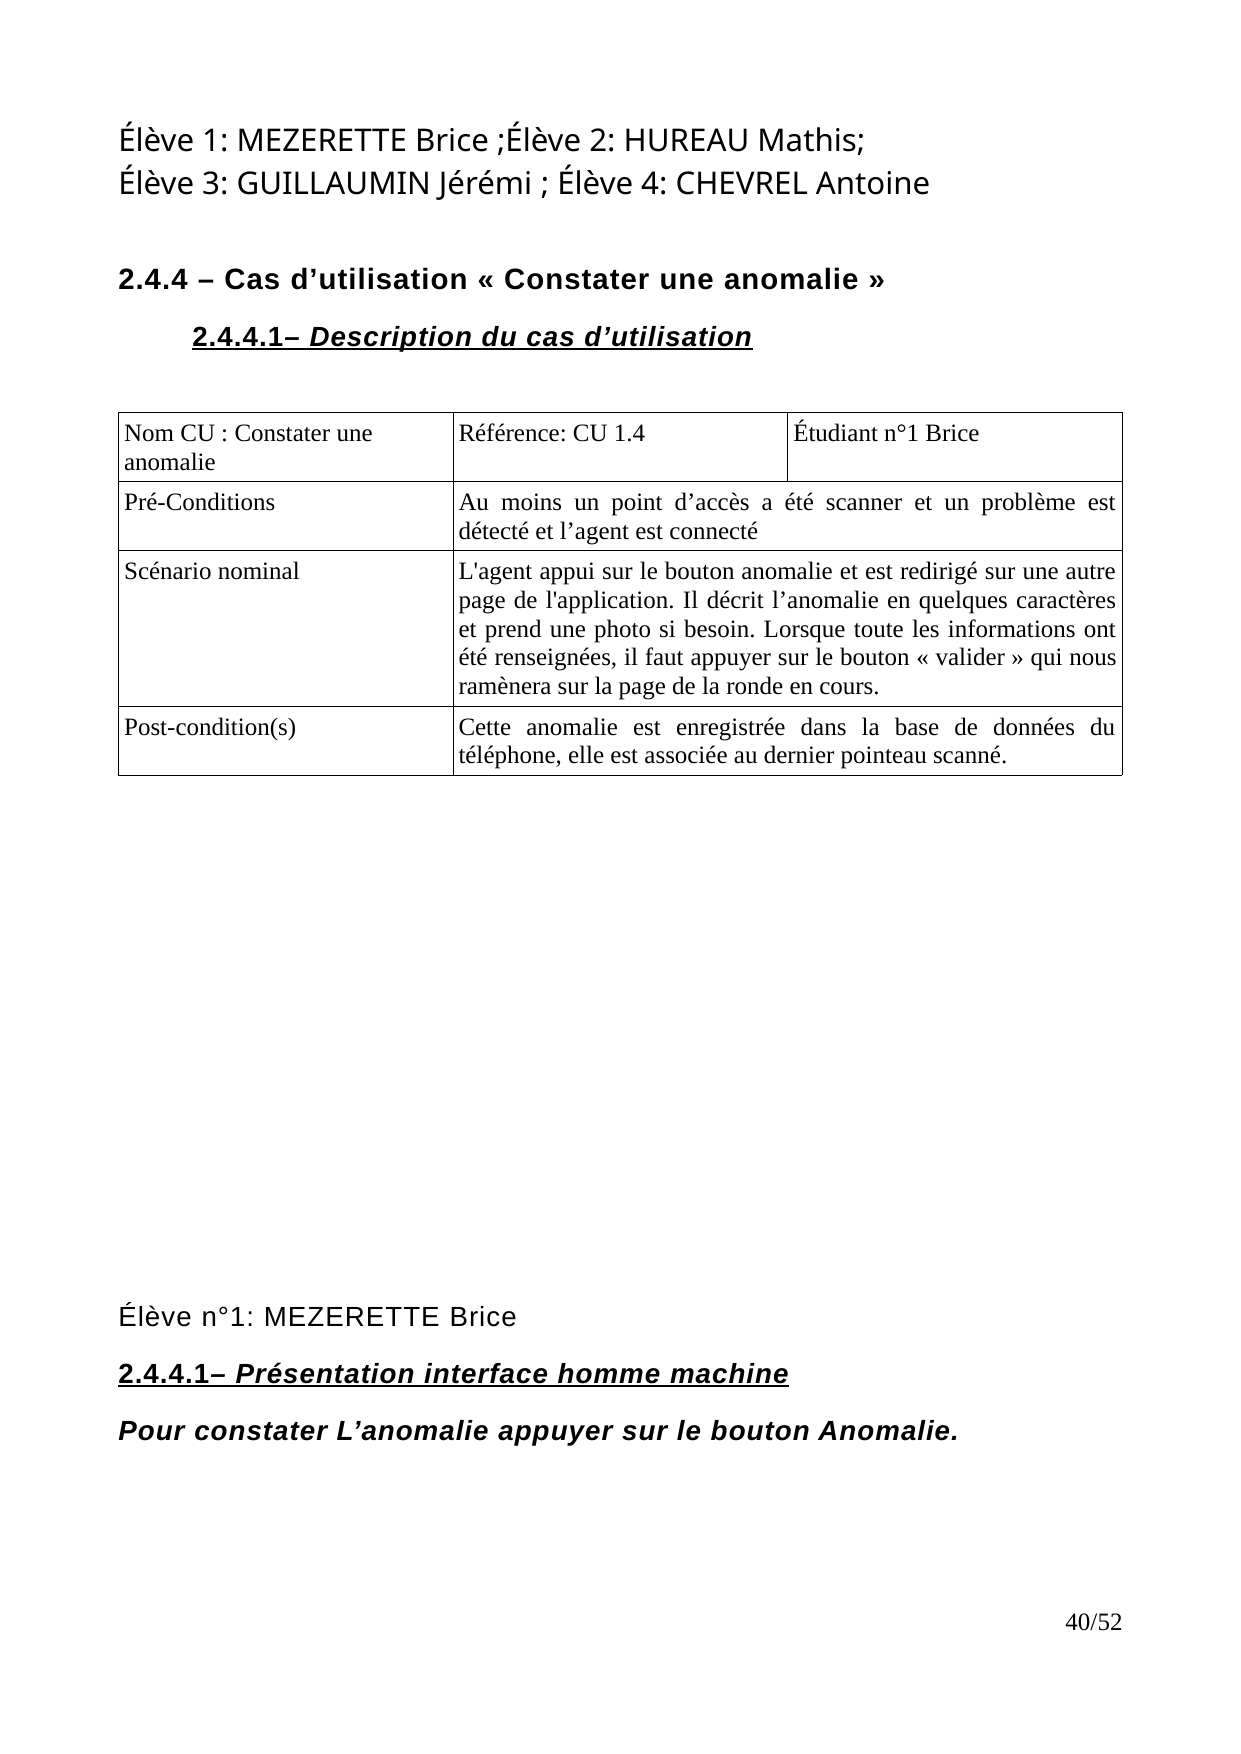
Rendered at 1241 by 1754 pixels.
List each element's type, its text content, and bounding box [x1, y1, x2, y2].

subtitle Élève n°1: MEZERETTE Brice [118, 1301, 1122, 1332]
subtitle 2.4.4.1– Description du cas d’utilisation [118, 320, 1122, 352]
table_cell Au moins un point d’accès a été scanner et un problème est détecté et l’agent est connecté [454, 482, 1122, 550]
table_cell L'agent appui sur le bouton anomalie et est redirigé sur une autre page de l'application. Il décrit l’anomalie en quelques caractères et prend une photo si besoin. Lorsque toute les informations ont été renseignées, il faut appuyer sur le bouton « valider » qui nous ramènera sur la page de la ronde en cours. [454, 551, 1122, 706]
subtitle 2.4.4 – Cas d’utilisation « Constater une anomalie » [118, 262, 1122, 295]
subtitle 2.4.4.1– Présentation interface homme machine [118, 1357, 1122, 1389]
table_header Référence: CU 1.4 [454, 413, 787, 481]
subtitle Pour constater L’anomalie appuyer sur le bouton Anomalie. [118, 1414, 1122, 1446]
table_cell Post-condition(s) [119, 707, 453, 775]
table_cell Pré-Conditions [119, 482, 453, 550]
table_cell Cette anomalie est enregistrée dans la base de données du téléphone, elle est associée au dernier pointeau scanné. [454, 707, 1122, 775]
table_header Nom CU : Constater une anomalie [119, 413, 453, 481]
table_header Étudiant n°1 Brice [788, 413, 1122, 481]
table_cell Scénario nominal [119, 551, 453, 706]
